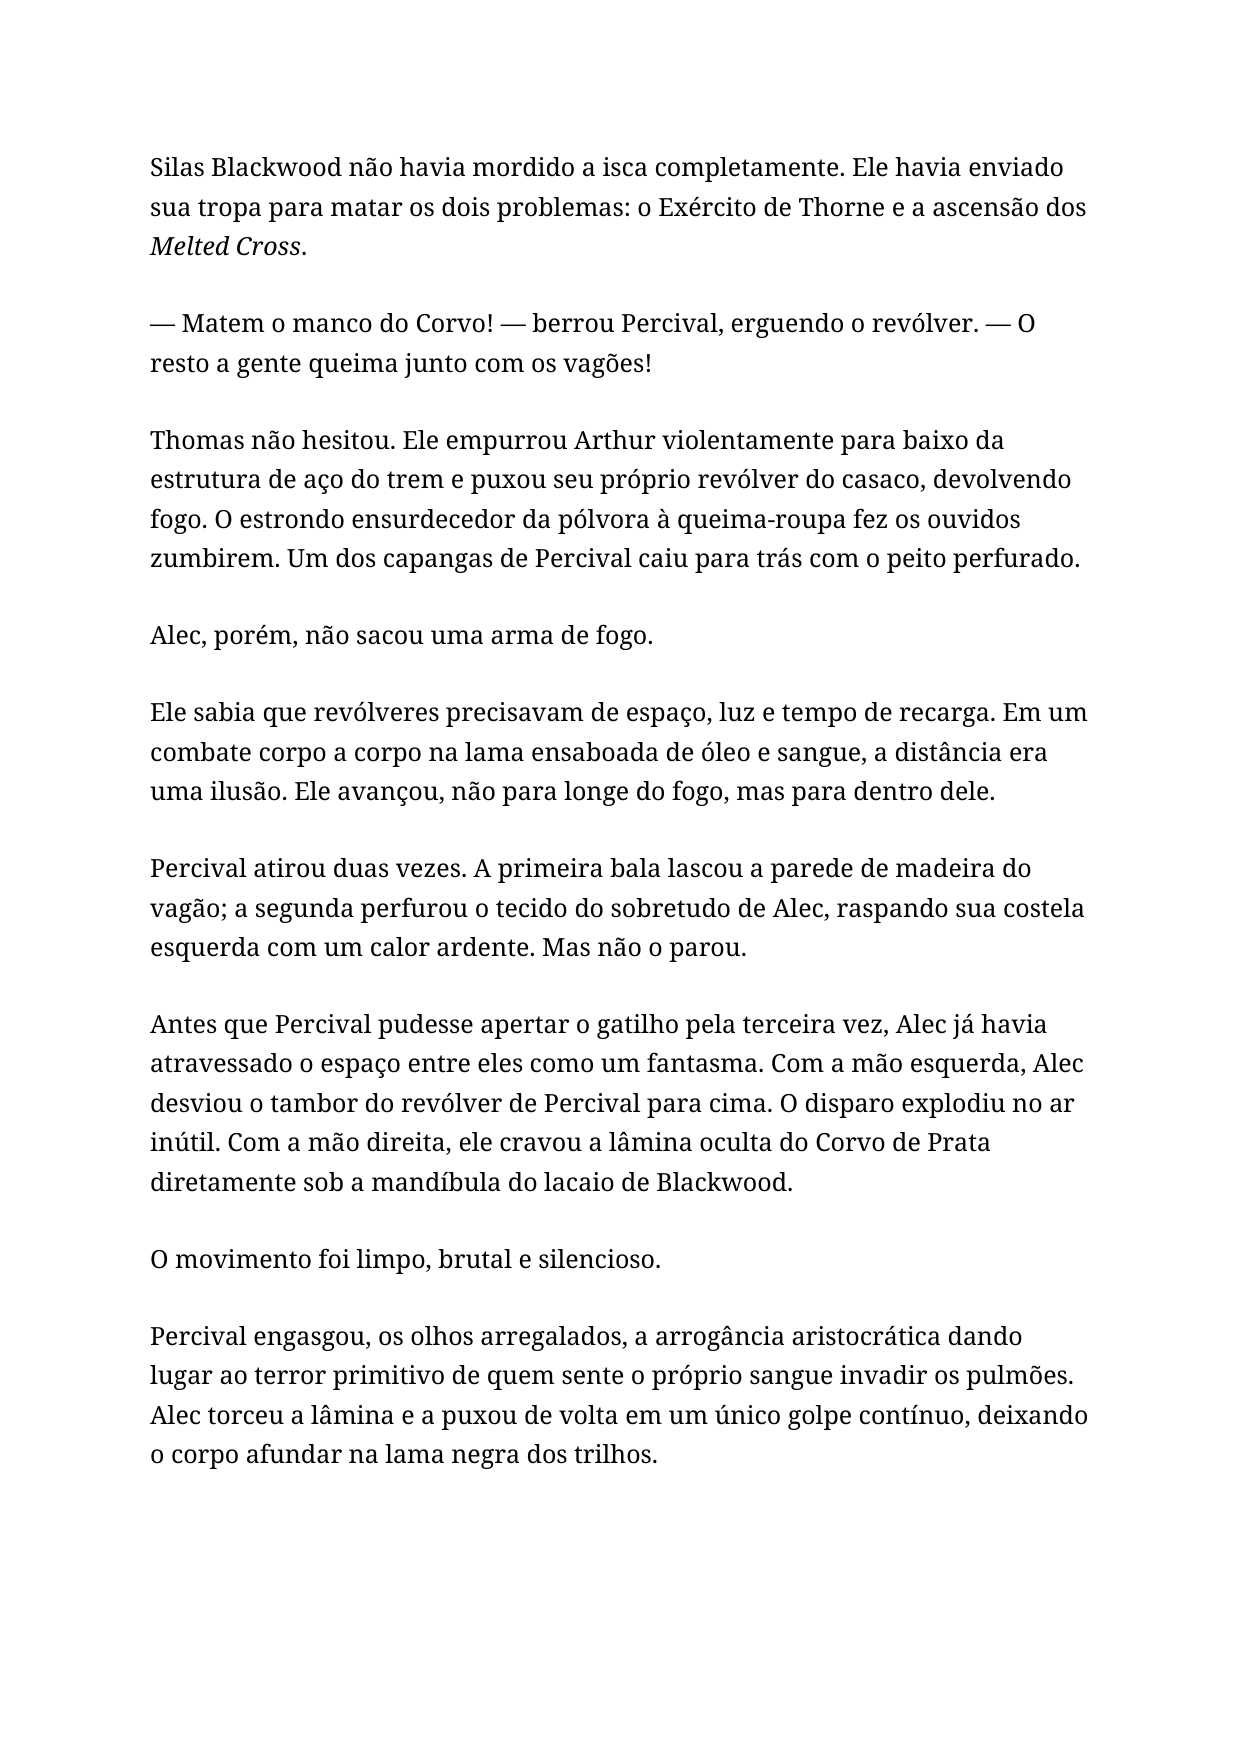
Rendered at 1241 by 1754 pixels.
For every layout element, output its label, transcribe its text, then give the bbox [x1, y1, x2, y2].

text Ele sabia que revólveres precisavam de espaço, luz e tempo de recarga. Em um combate corpo a corpo na lama ensaboada de óleo e sangue, a distância era uma ilusão. Ele avançou, não para longe do fogo, mas para dentro dele. [150, 695, 1090, 808]
text Percival atirou duas vezes. A primeira bala lascou a parede de madeira do vagão; a segunda perfurou o tecido do sobretudo de Alec, raspando sua costela esquerda com um calor ardente. Mas não o parou. [150, 851, 1090, 964]
text Antes que Percival pudesse apertar o gatilho pela terceira vez, Alec já havia atravessado o espaço entre eles como um fantasma. Com a mão esquerda, Alec desviou o tambor do revólver de Percival para cima. O disparo explodiu no ar inútil. Com a mão direita, ele cravou a lâmina oculta do Corvo de Prata diretamente sob a mandíbula do lacaio de Blackwood. [150, 1007, 1090, 1199]
text Silas Blackwood não havia mordido a isca completamente. Ele havia enviado sua tropa para matar os dois problemas: o Exército de Thorne e a ascensão dos Melted Cross. [150, 150, 1090, 263]
text Percival engasgou, os olhos arregalados, a arrogância aristocrática dando lugar ao terror primitivo de quem sente o próprio sangue invadir os pulmões. Alec torceu a lâmina e a puxou de volta em um único golpe contínuo, deixando o corpo afundar na lama negra dos trilhos. [150, 1318, 1090, 1471]
text — Matem o manco do Corvo! — berrou Percival, erguendo o revólver. — O resto a gente queima junto com os vagões! [150, 306, 1090, 379]
text Alec, porém, não sacou uma arma de fogo. [150, 618, 1090, 652]
text Thomas não hesitou. Ele empurrou Arthur violentamente para baixo da estrutura de aço do trem e puxou seu próprio revólver do casaco, devolvendo fogo. O estrondo ensurdecedor da pólvora à queima-roupa fez os ouvidos zumbirem. Um dos capangas de Percival caiu para trás com o peito perfurado. [150, 422, 1090, 575]
text O movimento foi limpo, brutal e silencioso. [150, 1242, 1090, 1276]
